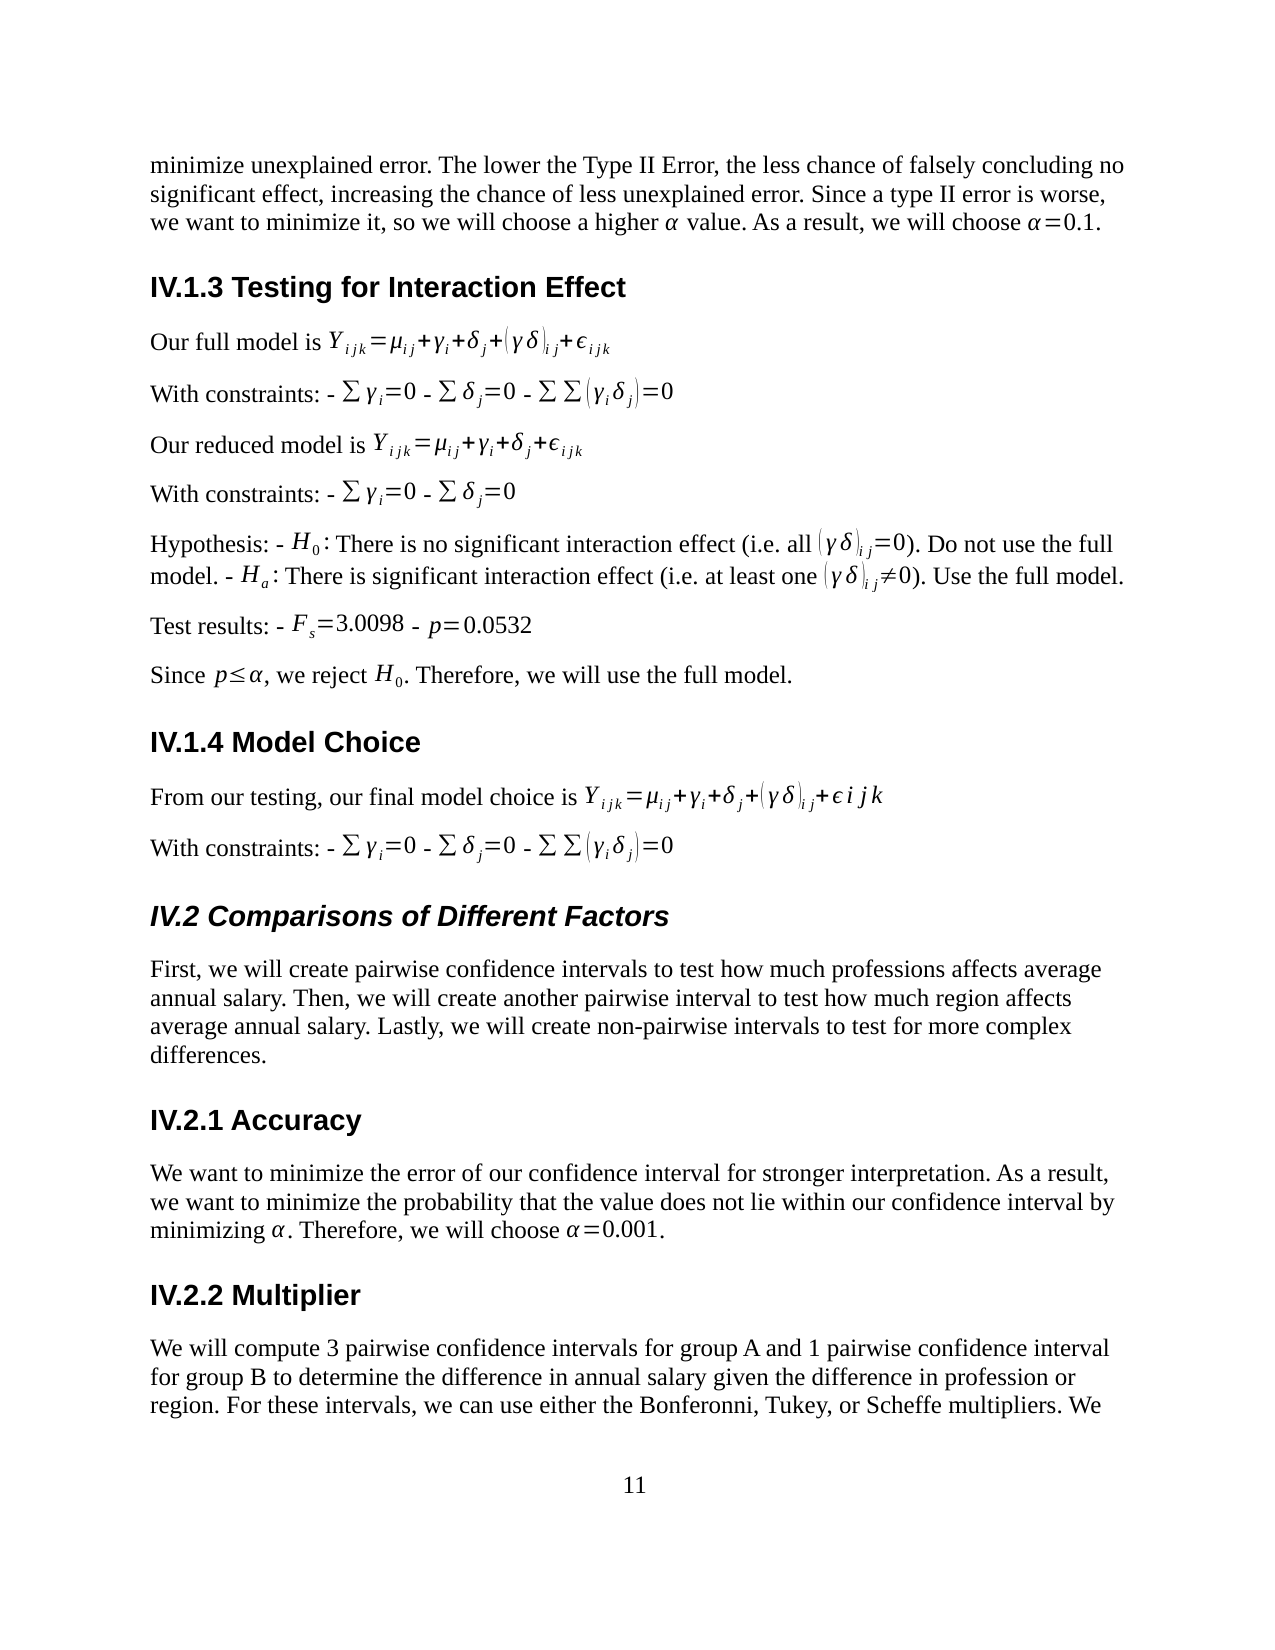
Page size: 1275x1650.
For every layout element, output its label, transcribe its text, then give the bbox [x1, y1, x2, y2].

text We will compute 3 pairwise confidence intervals for group A and 1 pairwise confidence interval for group B to determine the difference in annual salary given the difference in profession or region. For these intervals, we can use either the Bonferonni, Tukey, or Scheffe multipliers. We [150, 1333, 1125, 1419]
subtitle IV.2 Comparisons of Different Factors [150, 899, 1125, 932]
text Our reduced model is [150, 428, 1125, 460]
text minimize unexplained error. The lower the Type II Error, the less chance of falsely concluding no significant effect, increasing the chance of less unexplained error. Since a type II error is worse, we want to minimize it, so we will choose a higher value. As a result, we will choose . [150, 150, 1125, 236]
subtitle IV.1.4 Model Choice [150, 724, 1125, 758]
text Test results: - - [150, 610, 1125, 641]
text With constraints: - - - [150, 376, 1125, 411]
text From our testing, our final model choice is [150, 779, 1125, 812]
subtitle IV.1.3 Testing for Interaction Effect [150, 270, 1125, 304]
text Since , we reject . Therefore, we will use the full model. [150, 659, 1125, 691]
text With constraints: - - [150, 478, 1125, 509]
text With constraints: - - - [150, 830, 1125, 865]
subtitle IV.2.2 Multiplier [150, 1278, 1125, 1312]
text Hypothesis: - There is no significant interaction effect (i.e. all ). Do not use the full model. - There is significant interaction effect (i.e. at least one ). Use the full model. [150, 527, 1125, 592]
text We want to minimize the error of our confidence interval for stronger interpretation. As a result, we want to minimize the probability that the value does not lie within our confidence interval by minimizing . Therefore, we will choose . [150, 1158, 1125, 1244]
text First, we will create pairwise confidence intervals to test how much professions affects average annual salary. Then, we will create another pairwise interval to test how much region affects average annual salary. Lastly, we will create non-pairwise intervals to test for more complex differences. [150, 954, 1125, 1069]
subtitle IV.2.1 Accuracy [150, 1103, 1125, 1136]
text Our full model is [150, 325, 1125, 358]
